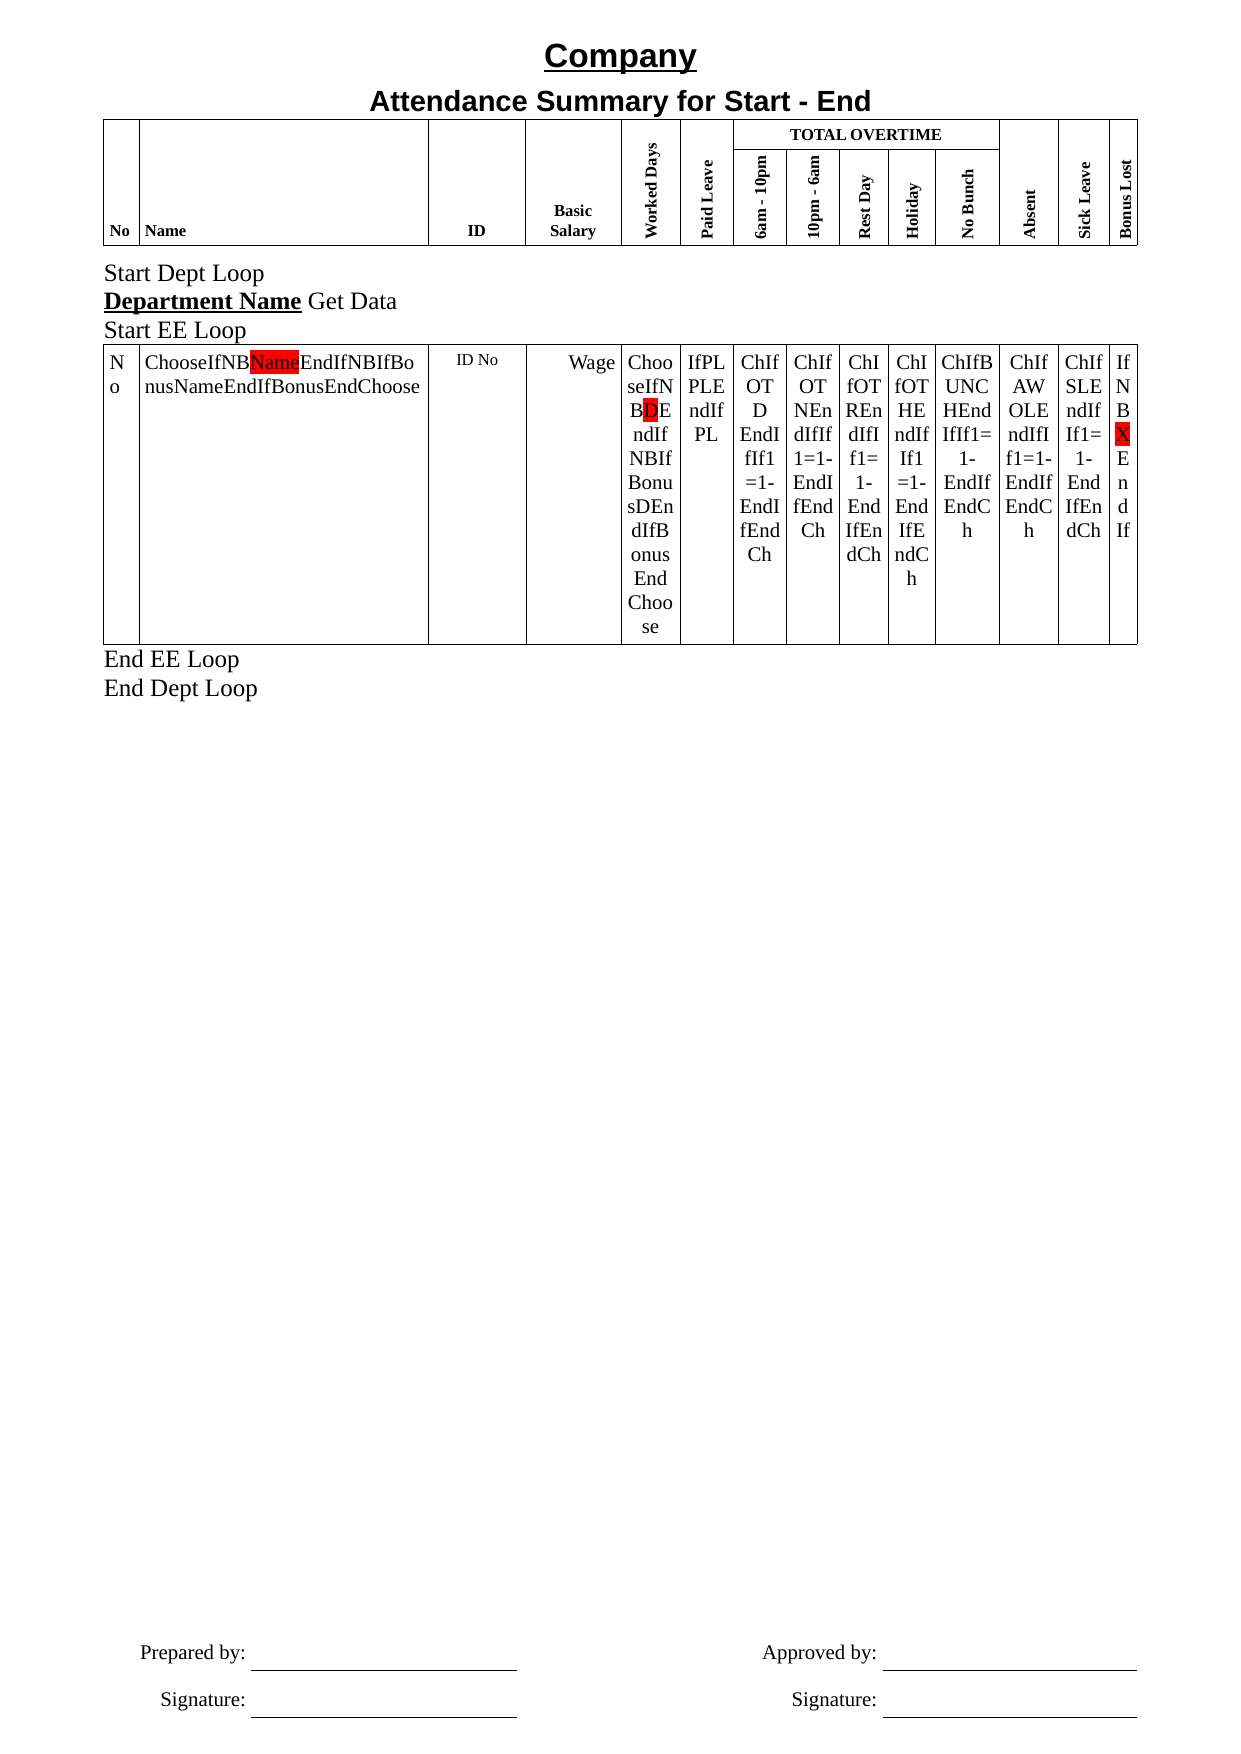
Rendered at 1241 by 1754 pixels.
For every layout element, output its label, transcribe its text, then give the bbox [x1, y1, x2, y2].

table_header ChIfOTNEndIfIf1=1-EndIfEndCh [787, 345, 839, 644]
text Start Dept Loop [103, 258, 1137, 286]
table_header ChIfAWOLEndIfIf1=1-EndIfEndCh [1000, 345, 1058, 644]
table_header ChooseIfNBNameEndIfNBIfBonusNameEndIfBonusEndChoose [140, 345, 428, 644]
text End EE Loop [103, 645, 1137, 673]
table_header ChIfOTD EndIfIf1=1-EndIfEndCh [734, 345, 786, 644]
table_header ChIfSLEndIfIf1=1-EndIfEndCh [1059, 345, 1109, 644]
table_header ChIfOTHEndIfIf1=1-EndIfEndCh [889, 345, 935, 644]
table_header ID No [429, 345, 526, 644]
table_header No [104, 345, 139, 644]
table_header ChIfBUNCHEndIfIf1=1-EndIfEndCh [936, 345, 999, 644]
table_header Wage [527, 345, 621, 644]
table_header ChIfOTREndIfIf1=1-EndIfEndCh [840, 345, 888, 644]
table_header IfPLPLEndIfPL [681, 345, 733, 644]
text Start EE Loop [103, 315, 1137, 344]
text Department Name Get Data [103, 286, 1137, 315]
text End Dept Loop [103, 673, 1137, 702]
table_header ChooseIfNBDEndIfNBIfBonusDEndIfBonusEndChoose [622, 345, 680, 644]
table_header IfNBXEndIf [1110, 345, 1137, 644]
